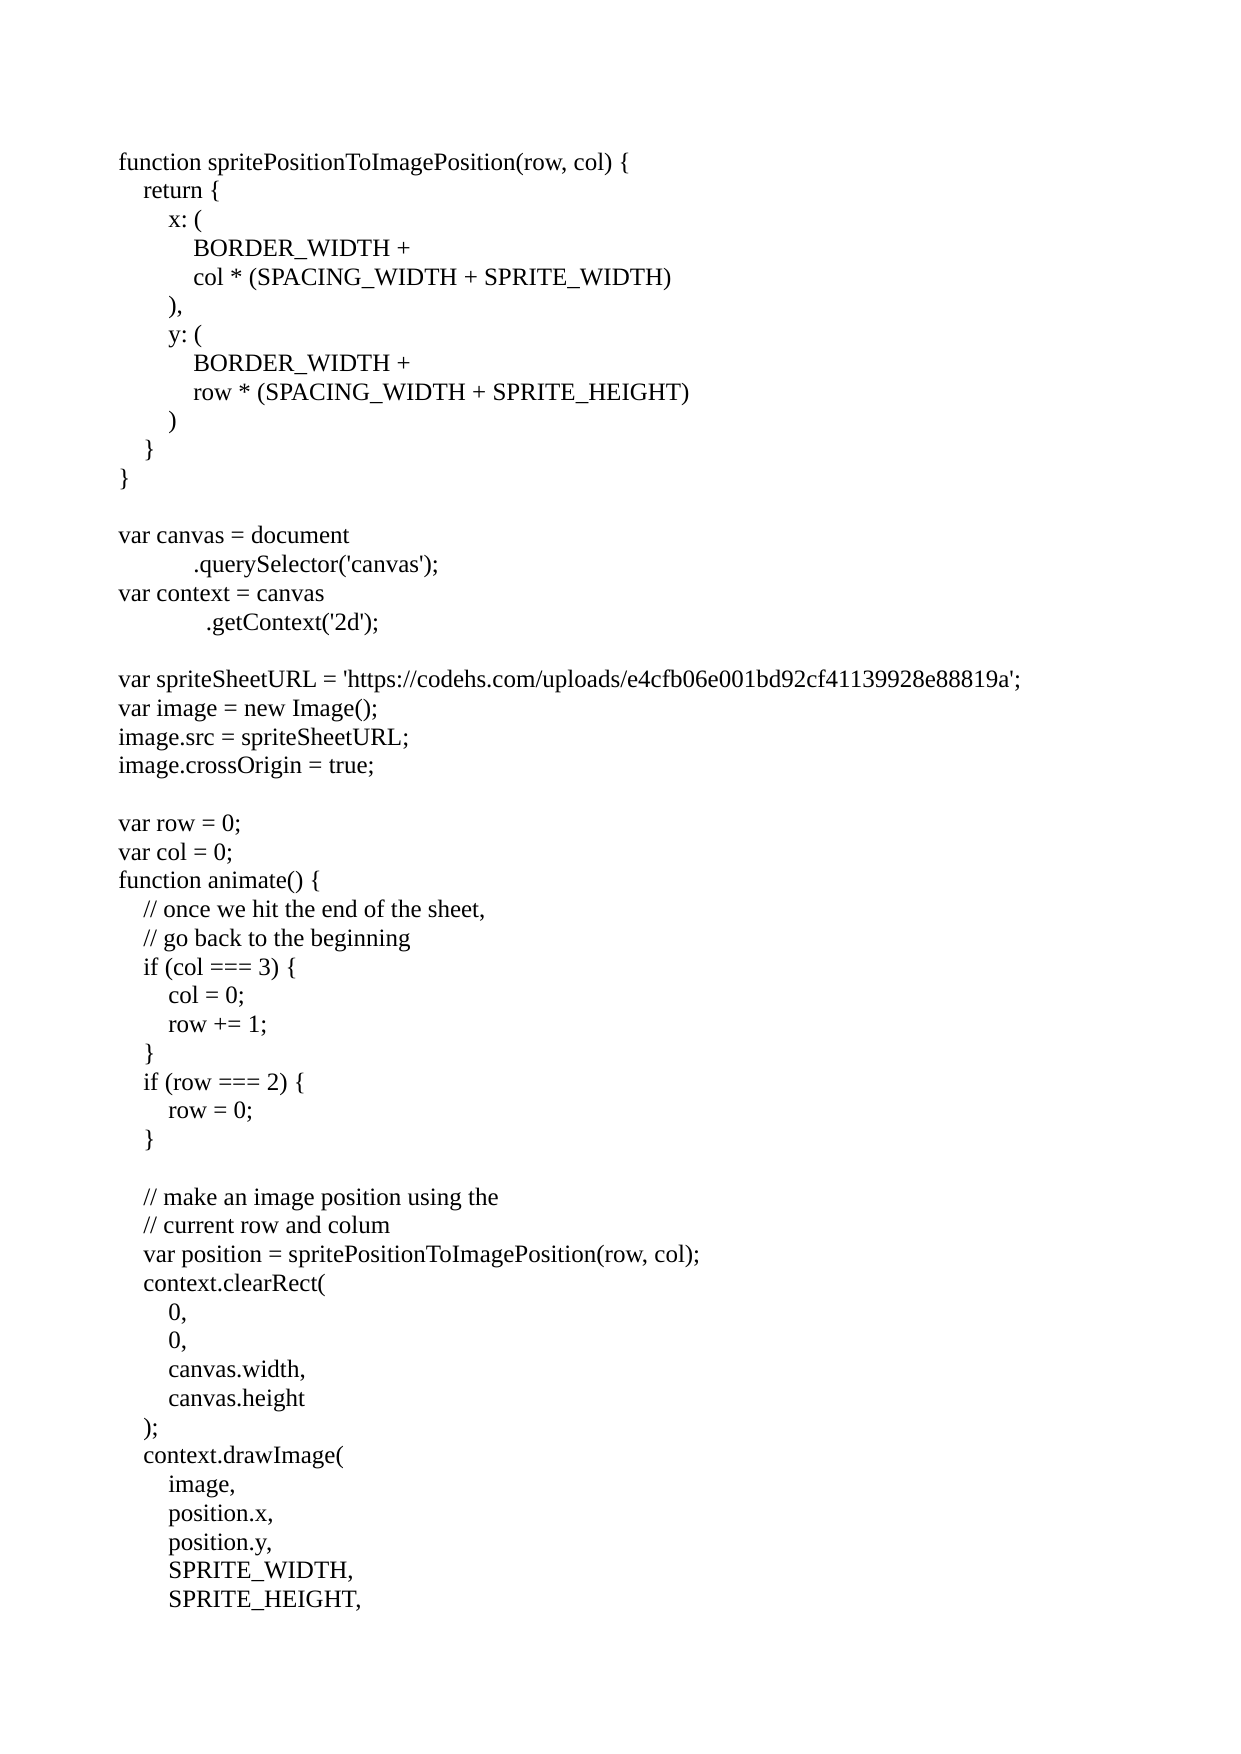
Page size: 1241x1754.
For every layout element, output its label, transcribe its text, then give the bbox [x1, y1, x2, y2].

text image.crossOrigin = true; [118, 751, 1122, 779]
text context.clearRect( [118, 1268, 1122, 1297]
text } [118, 463, 1122, 492]
text position.y, [118, 1527, 1122, 1556]
text } [118, 1038, 1122, 1067]
text col * (SPACING_WIDTH + SPRITE_WIDTH) [118, 262, 1122, 291]
text y: ( [118, 319, 1122, 348]
text var image = new Image(); [118, 693, 1122, 722]
text 0, [118, 1297, 1122, 1326]
text SPRITE_HEIGHT, [118, 1584, 1122, 1613]
text var col = 0; [118, 837, 1122, 866]
text function spritePositionToImagePosition(row, col) { [118, 147, 1122, 176]
text 0, [118, 1326, 1122, 1354]
text // make an image position using the [118, 1182, 1122, 1211]
text return { [118, 176, 1122, 204]
text position.x, [118, 1498, 1122, 1527]
text canvas.height [118, 1383, 1122, 1412]
text var context = canvas [118, 578, 1122, 607]
text var canvas = document [118, 521, 1122, 549]
text // go back to the beginning [118, 923, 1122, 952]
text ); [118, 1412, 1122, 1441]
text image, [118, 1469, 1122, 1498]
text row * (SPACING_WIDTH + SPRITE_HEIGHT) [118, 377, 1122, 406]
text BORDER_WIDTH + [118, 348, 1122, 377]
text } [118, 434, 1122, 463]
text row = 0; [118, 1096, 1122, 1124]
text .getContext('2d'); [118, 607, 1122, 636]
text var position = spritePositionToImagePosition(row, col); [118, 1239, 1122, 1268]
text .querySelector('canvas'); [118, 549, 1122, 578]
text var row = 0; [118, 808, 1122, 837]
text row += 1; [118, 1009, 1122, 1038]
text // once we hit the end of the sheet, [118, 894, 1122, 923]
text image.src = spriteSheetURL; [118, 722, 1122, 751]
text if (row === 2) { [118, 1067, 1122, 1096]
text context.drawImage( [118, 1441, 1122, 1469]
text col = 0; [118, 981, 1122, 1009]
text ), [118, 291, 1122, 319]
text x: ( [118, 204, 1122, 233]
text function animate() { [118, 866, 1122, 894]
text } [118, 1124, 1122, 1153]
text // current row and colum [118, 1211, 1122, 1239]
text var spriteSheetURL = 'https://codehs.com/uploads/e4cfb06e001bd92cf41139928e88819a'; [118, 664, 1122, 693]
text ) [118, 406, 1122, 434]
text BORDER_WIDTH + [118, 233, 1122, 262]
text SPRITE_WIDTH, [118, 1556, 1122, 1584]
text if (col === 3) { [118, 952, 1122, 981]
text canvas.width, [118, 1354, 1122, 1383]
